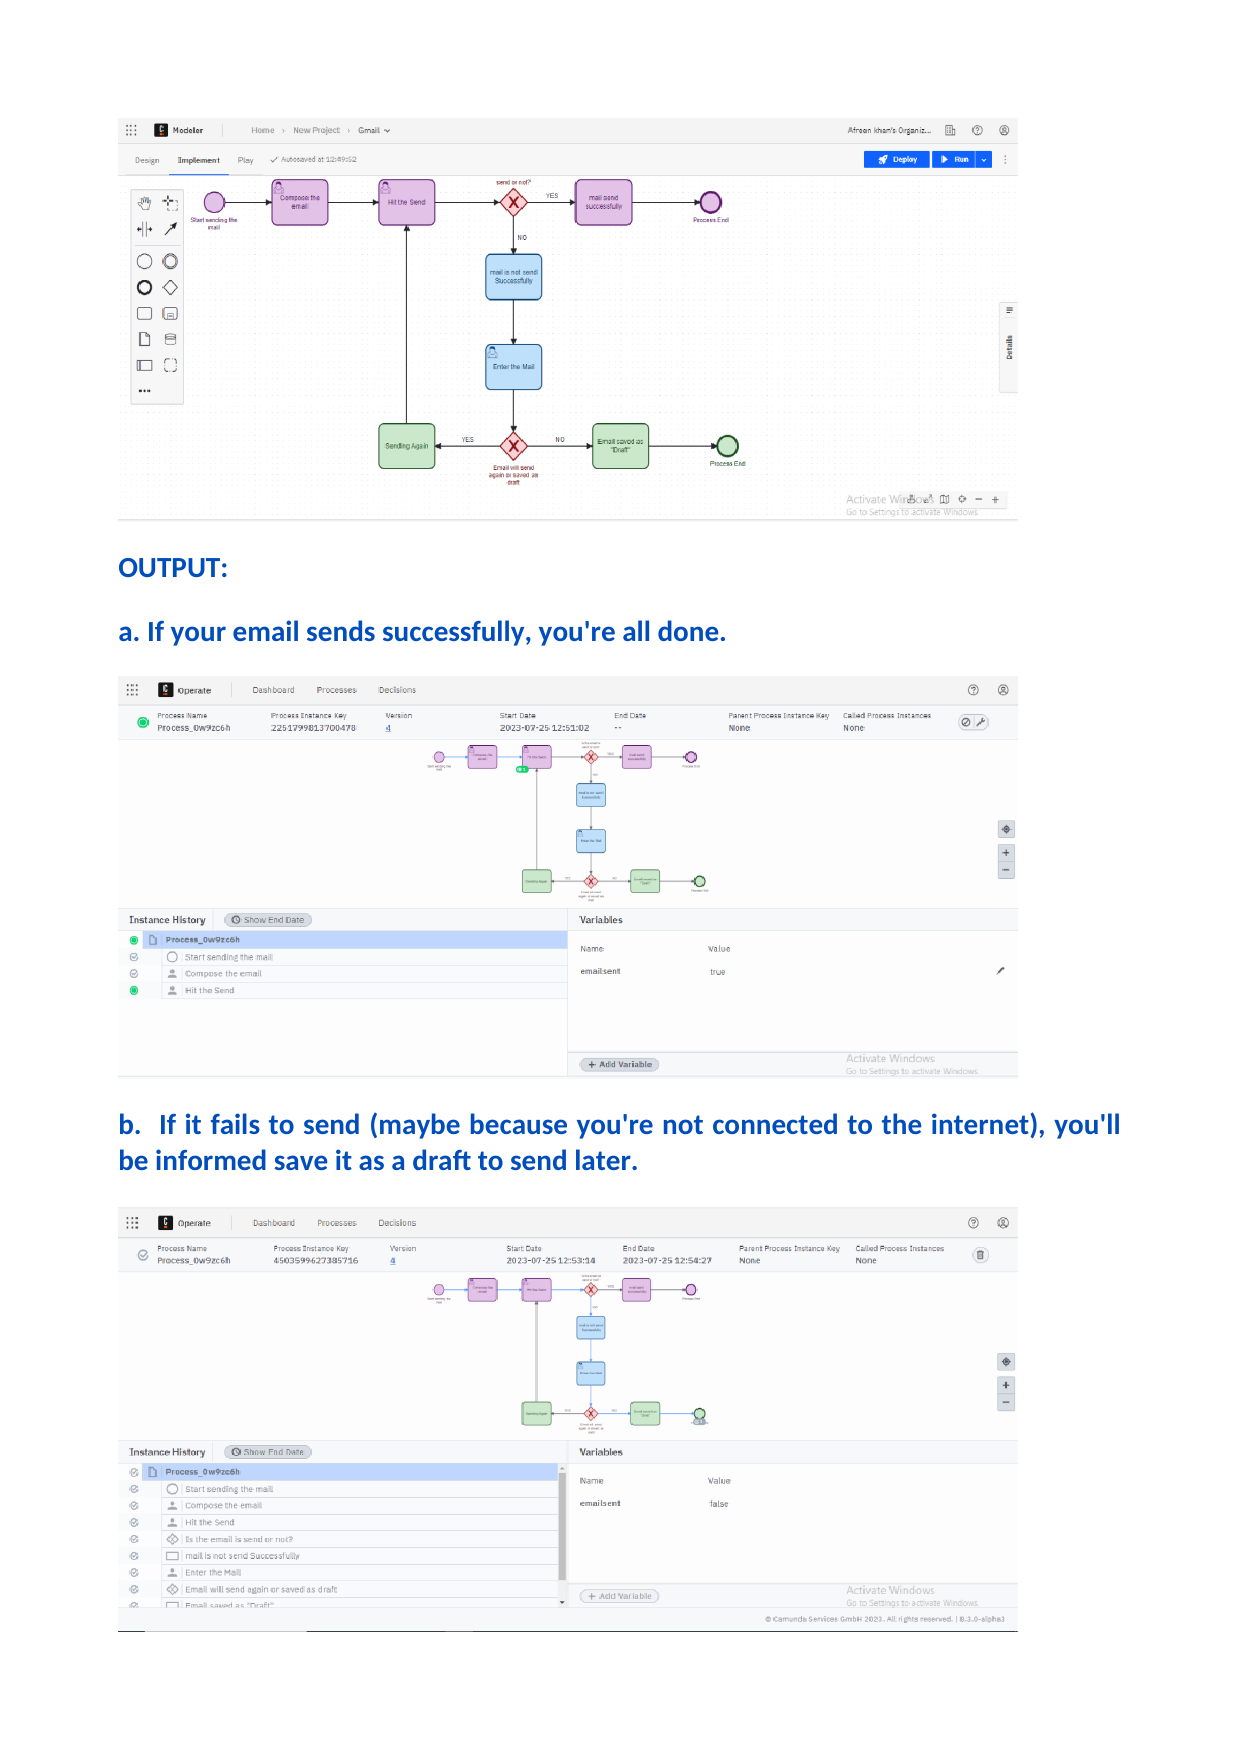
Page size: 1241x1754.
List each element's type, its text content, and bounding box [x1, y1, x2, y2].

text b. If it fails to send (maybe because you're not connected to the internet), you'll be informed save it as a draft to send later. [118, 1106, 1122, 1177]
text OUTPUT: [118, 549, 1122, 585]
text a. If your email sends successfully, you're all done. [118, 613, 1122, 648]
